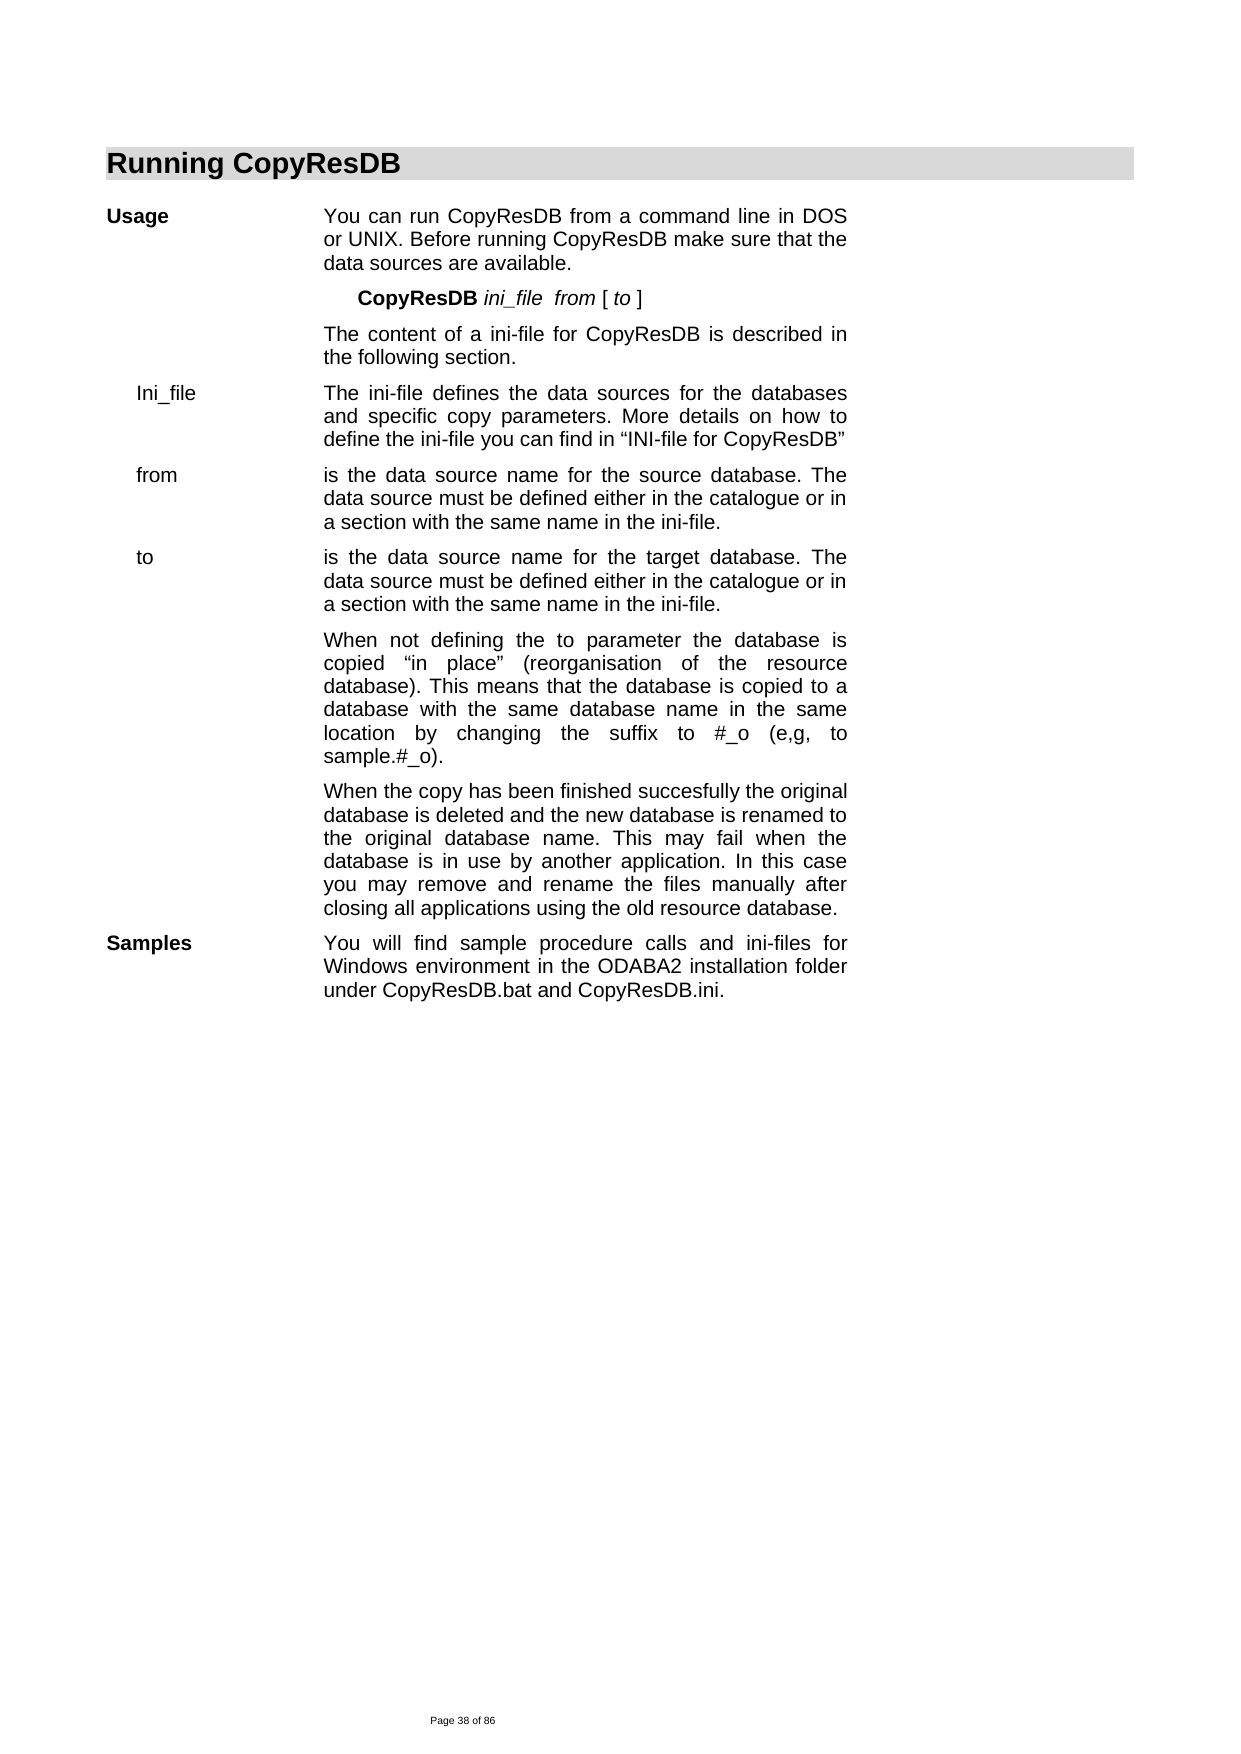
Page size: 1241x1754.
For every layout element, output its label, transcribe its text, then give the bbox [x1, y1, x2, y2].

table_cell Samples [95, 932, 312, 1014]
table_cell You will find sample procedure calls and ini-files for Windows environment in the ODABA2 installation folder under CopyResDB.bat and CopyResDB.ini. [312, 932, 859, 1014]
subtitle Running CopyResDB [106, 147, 1134, 180]
table_cell is the data source name for the source database. The data source must be defined either in the catalogue or in a section with the same name in the ini-file. [312, 464, 859, 546]
table_cell The ini-file defines the data sources for the databases and specific copy parameters. More details on how to define the ini-file you can find in “INI-file for CopyResDB” [312, 382, 859, 464]
table_cell to [95, 546, 312, 932]
table_header Usage [95, 205, 312, 382]
table_cell Ini_file [95, 382, 312, 464]
table_header You can run CopyResDB from a command line in DOS or UNIX. Before running CopyResDB make sure that the data sources are available. CopyResDB ini_file from [ to ] The content of a ini-file for CopyResDB is described in the following section. [312, 205, 859, 382]
table_cell from [95, 464, 312, 546]
table_cell is the data source name for the target database. The data source must be defined either in the catalogue or in a section with the same name in the ini-file. When not defining the to parameter the database is copied “in place” (reorganisation of the resource database). This means that the database is copied to a database with the same database name in the same location by changing the suffix to #_o (e,g, to sample.#_o). When the copy has been finished succesfully the original database is deleted and the new database is renamed to the original database name. This may fail when the database is in use by another application. In this case you may remove and rename the files manually after closing all applications using the old resource database. [312, 546, 859, 932]
